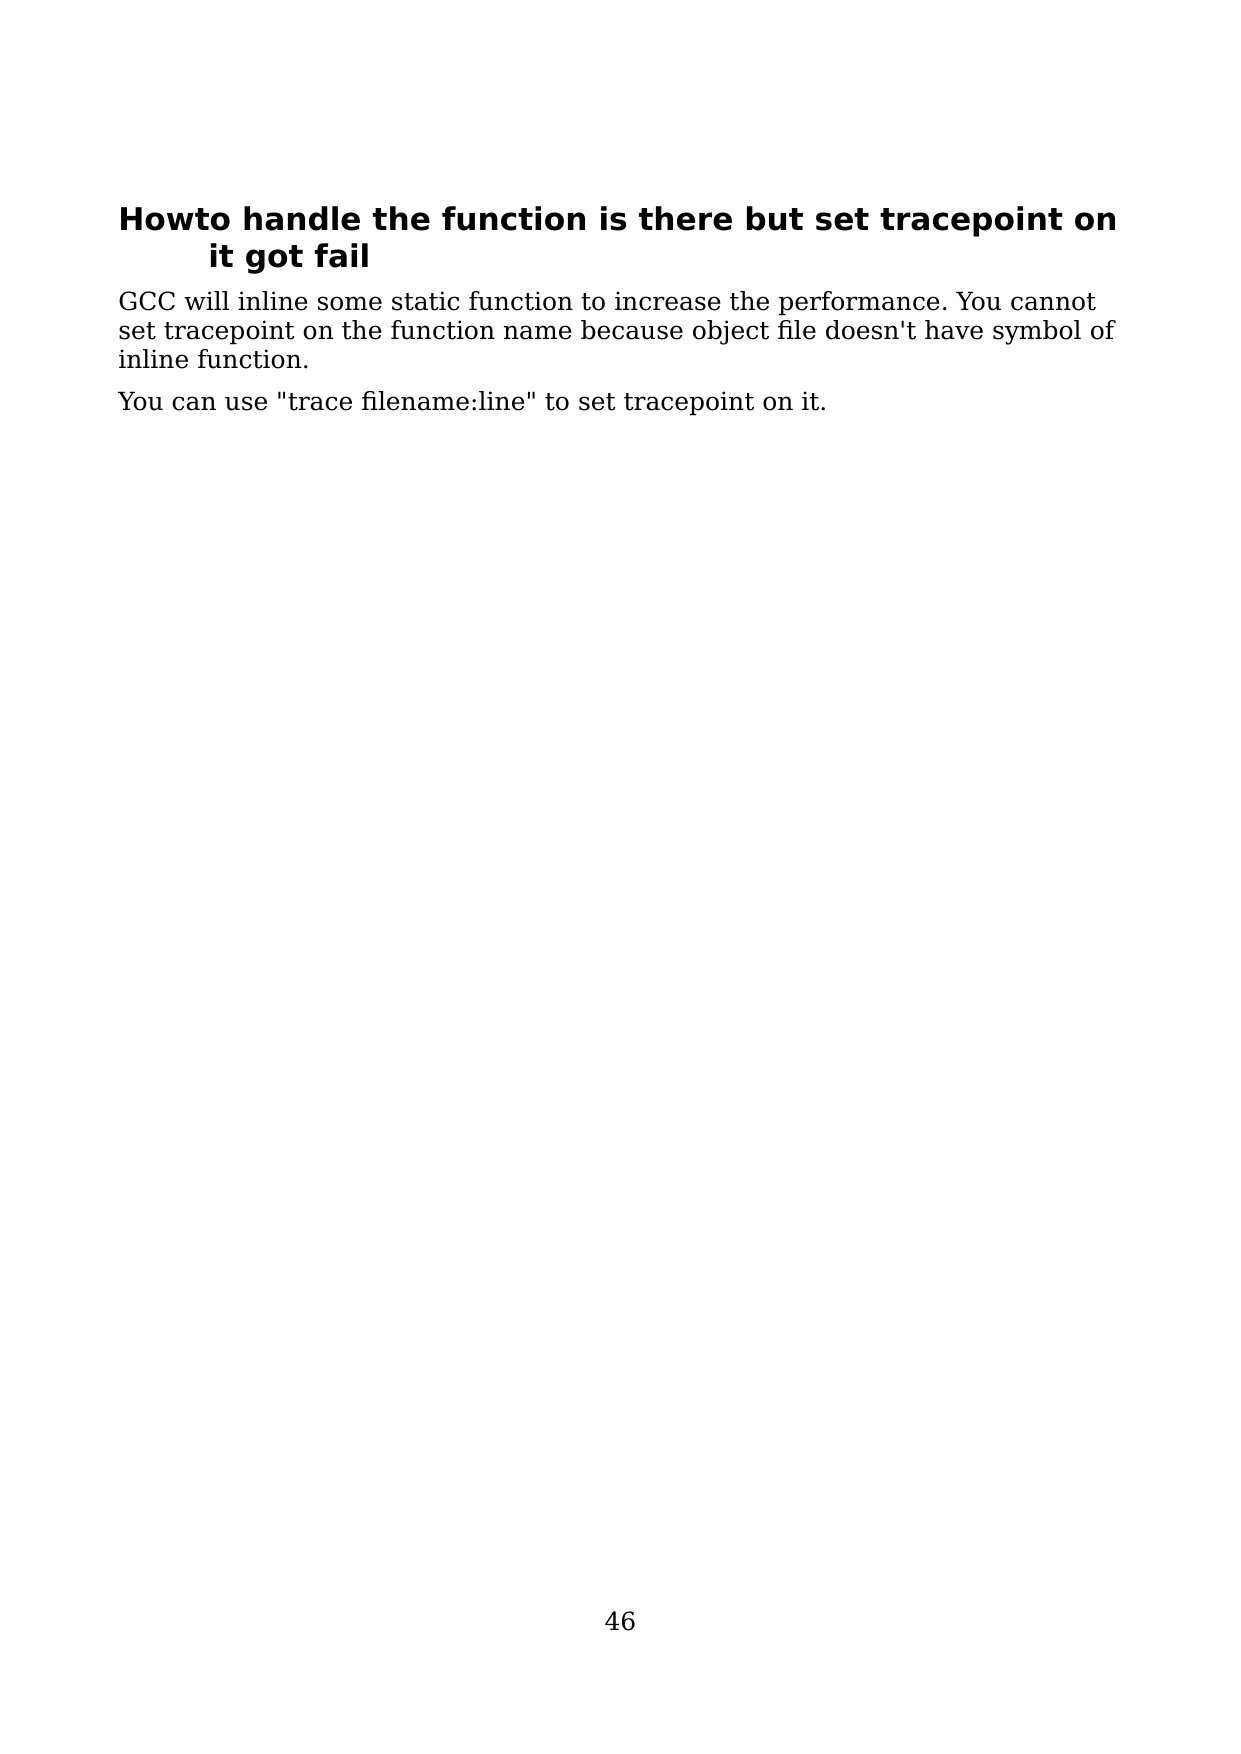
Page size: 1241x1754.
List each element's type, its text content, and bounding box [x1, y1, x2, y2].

subtitle Howto handle the function is there but set tracepoint on it got fail [118, 202, 1122, 274]
text You can use "trace filename:line" to set tracepoint on it. [118, 387, 1122, 416]
text GCC will inline some static function to increase the performance. You cannot set tracepoint on the function name because object file doesn't have symbol of inline function. [118, 287, 1122, 374]
